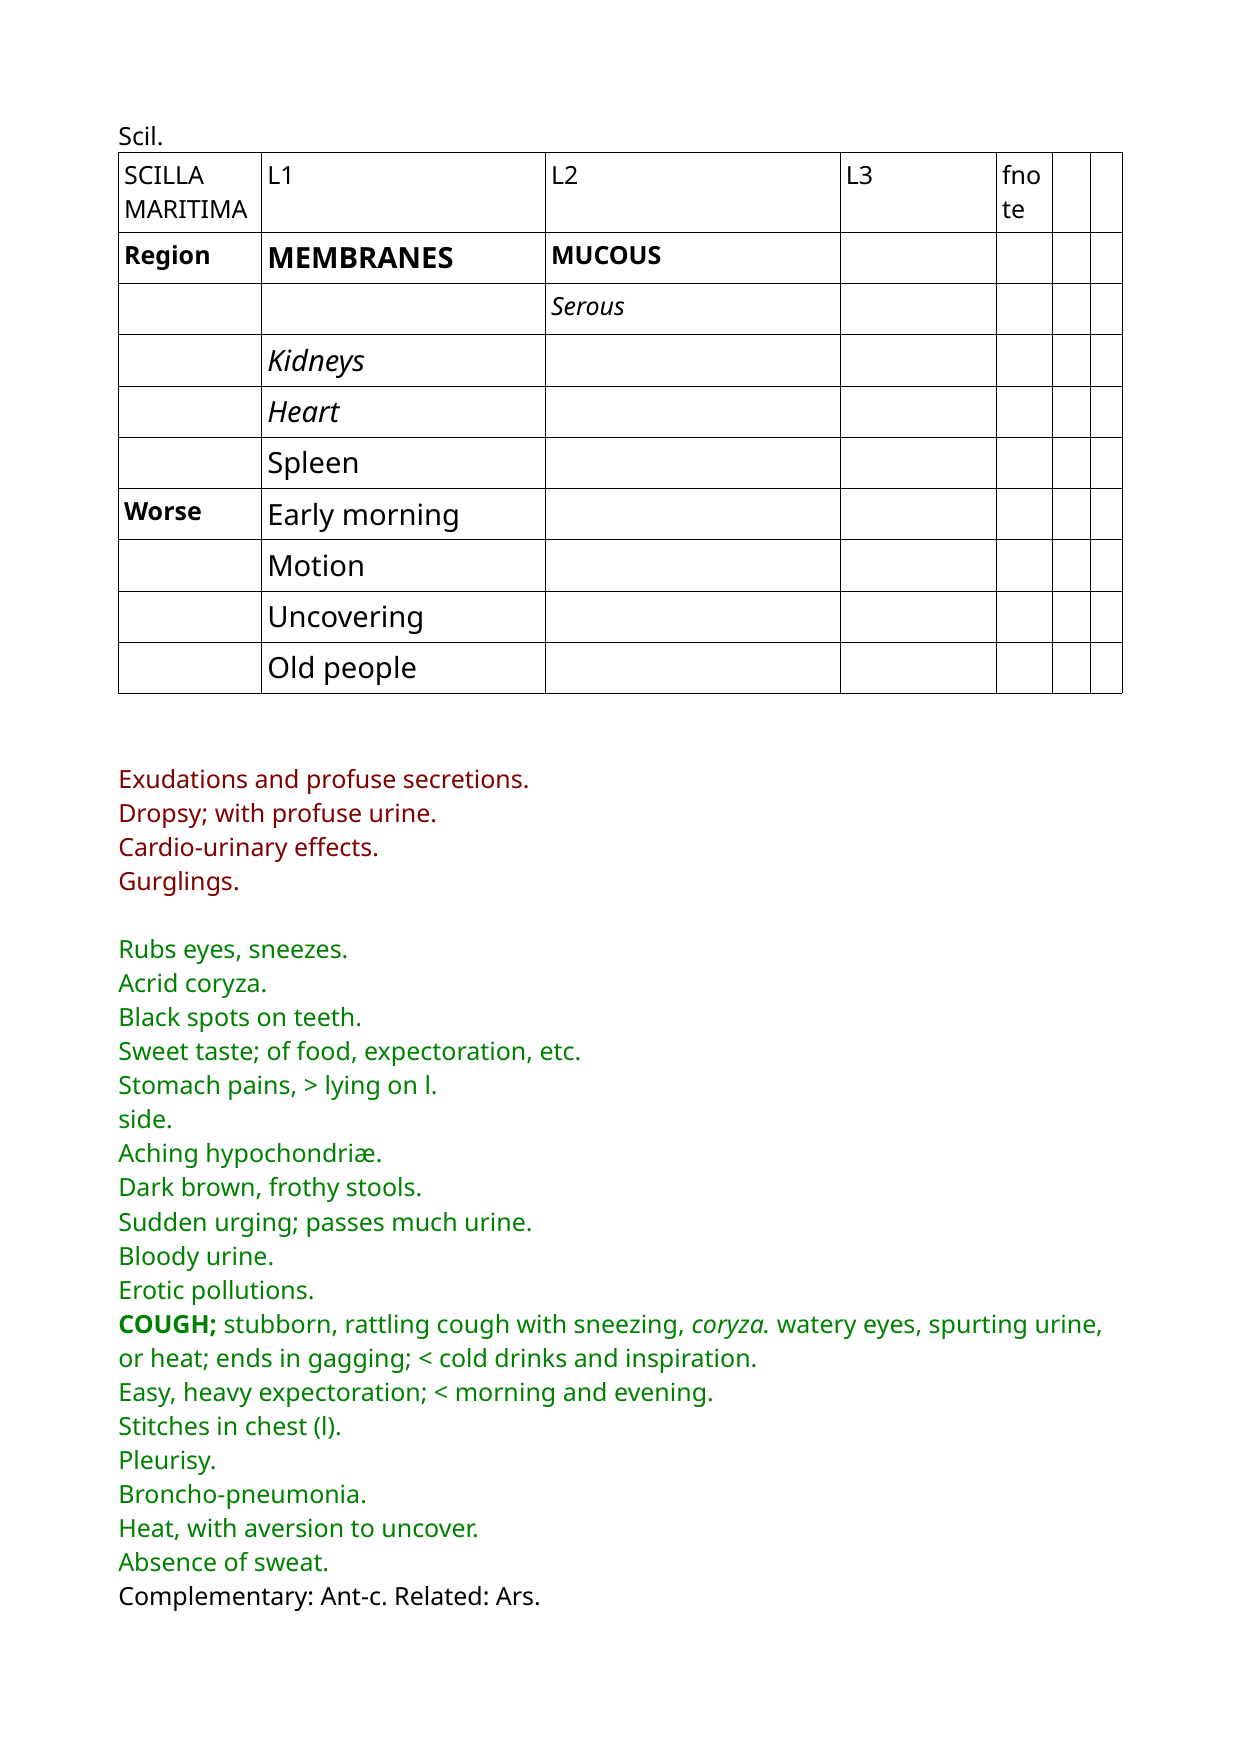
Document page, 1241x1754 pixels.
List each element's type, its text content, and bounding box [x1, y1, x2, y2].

text Acrid coryza. [118, 966, 1122, 1000]
table_cell Old people [262, 643, 545, 693]
table_cell [841, 233, 996, 283]
table_cell [1053, 438, 1090, 488]
table_cell [1091, 438, 1122, 488]
table_cell [546, 335, 840, 386]
table_cell [1053, 387, 1090, 437]
table_cell [997, 540, 1052, 591]
table_cell [1053, 335, 1090, 386]
text Cardio-urinary effects. [118, 829, 1122, 863]
table_cell [546, 489, 840, 539]
table_cell [546, 387, 840, 437]
table_cell [997, 592, 1052, 642]
table_cell Worse [119, 489, 261, 539]
table_cell [119, 643, 261, 693]
text Sweet taste; of food, expectoration, etc. [118, 1034, 1122, 1068]
table_cell [841, 643, 996, 693]
table_cell [841, 387, 996, 437]
table_cell [1091, 643, 1122, 693]
table_cell [1091, 233, 1122, 283]
table_cell Spleen [262, 438, 545, 488]
text Exudations and profuse secretions. [118, 761, 1122, 795]
text COUGH; stubborn, rattling cough with sneezing, coryza. watery eyes, spurting urine, or heat; ends in gagging; < cold drinks and inspiration. [118, 1306, 1122, 1374]
text Pleurisy. [118, 1443, 1122, 1477]
table_cell [119, 284, 261, 334]
table_cell [841, 489, 996, 539]
text Scil. [118, 118, 1122, 152]
text Stomach pains, > lying on l. [118, 1068, 1122, 1102]
text Stitches in chest (l). [118, 1408, 1122, 1443]
table_cell [1091, 540, 1122, 591]
table_cell MUCOUS [546, 233, 840, 283]
text Aching hypochondriæ. [118, 1136, 1122, 1170]
table_cell [1053, 643, 1090, 693]
table_header L1 [262, 153, 545, 232]
table_cell [997, 284, 1052, 334]
text Gurglings. [118, 863, 1122, 898]
table_cell [997, 489, 1052, 539]
table_cell [1053, 540, 1090, 591]
table_cell Region [119, 233, 261, 283]
text Heat, with aversion to uncover. [118, 1511, 1122, 1545]
table_cell [997, 233, 1052, 283]
table_cell [1053, 233, 1090, 283]
table_cell [546, 592, 840, 642]
table_header L2 [546, 153, 840, 232]
text Complementary: Ant-c. Related: Ars. [118, 1579, 1122, 1613]
table_cell Kidneys [262, 335, 545, 386]
table_cell [1091, 592, 1122, 642]
table_cell [119, 540, 261, 591]
table_header [1091, 153, 1122, 232]
table_cell [1091, 489, 1122, 539]
table_cell [841, 540, 996, 591]
table_cell [1053, 489, 1090, 539]
table_cell [997, 643, 1052, 693]
table_cell [997, 438, 1052, 488]
table_header [1053, 153, 1090, 232]
table_cell [841, 438, 996, 488]
table_cell [546, 643, 840, 693]
text side. [118, 1102, 1122, 1136]
table_cell [119, 438, 261, 488]
table_cell [1091, 284, 1122, 334]
table_cell Serous [546, 284, 840, 334]
table_cell [119, 335, 261, 386]
table_cell [841, 335, 996, 386]
table_cell [119, 592, 261, 642]
text Erotic pollutions. [118, 1272, 1122, 1306]
text Bloody urine. [118, 1238, 1122, 1272]
table_cell [546, 540, 840, 591]
table_cell MEMBRANES [262, 233, 545, 283]
table_cell [1091, 335, 1122, 386]
table_cell [841, 592, 996, 642]
table_cell Heart [262, 387, 545, 437]
text Broncho-pneumonia. [118, 1477, 1122, 1511]
text Sudden urging; passes much urine. [118, 1204, 1122, 1238]
table_cell Uncovering [262, 592, 545, 642]
text Dropsy; with profuse urine. [118, 795, 1122, 829]
table_cell [1091, 387, 1122, 437]
text Easy, heavy expectoration; < morning and evening. [118, 1374, 1122, 1408]
table_cell [841, 284, 996, 334]
table_cell [546, 438, 840, 488]
table_header fnote [997, 153, 1052, 232]
table_cell Early morning [262, 489, 545, 539]
table_cell [997, 335, 1052, 386]
text Black spots on teeth. [118, 1000, 1122, 1034]
text Rubs eyes, sneezes. [118, 932, 1122, 966]
table_cell [262, 284, 545, 334]
text Dark brown, frothy stools. [118, 1170, 1122, 1204]
table_cell [997, 387, 1052, 437]
table_cell [1053, 284, 1090, 334]
table_header SCILLA MARITIMA [119, 153, 261, 232]
table_cell Motion [262, 540, 545, 591]
table_cell [119, 387, 261, 437]
table_cell [1053, 592, 1090, 642]
text Absence of sweat. [118, 1545, 1122, 1579]
table_header L3 [841, 153, 996, 232]
